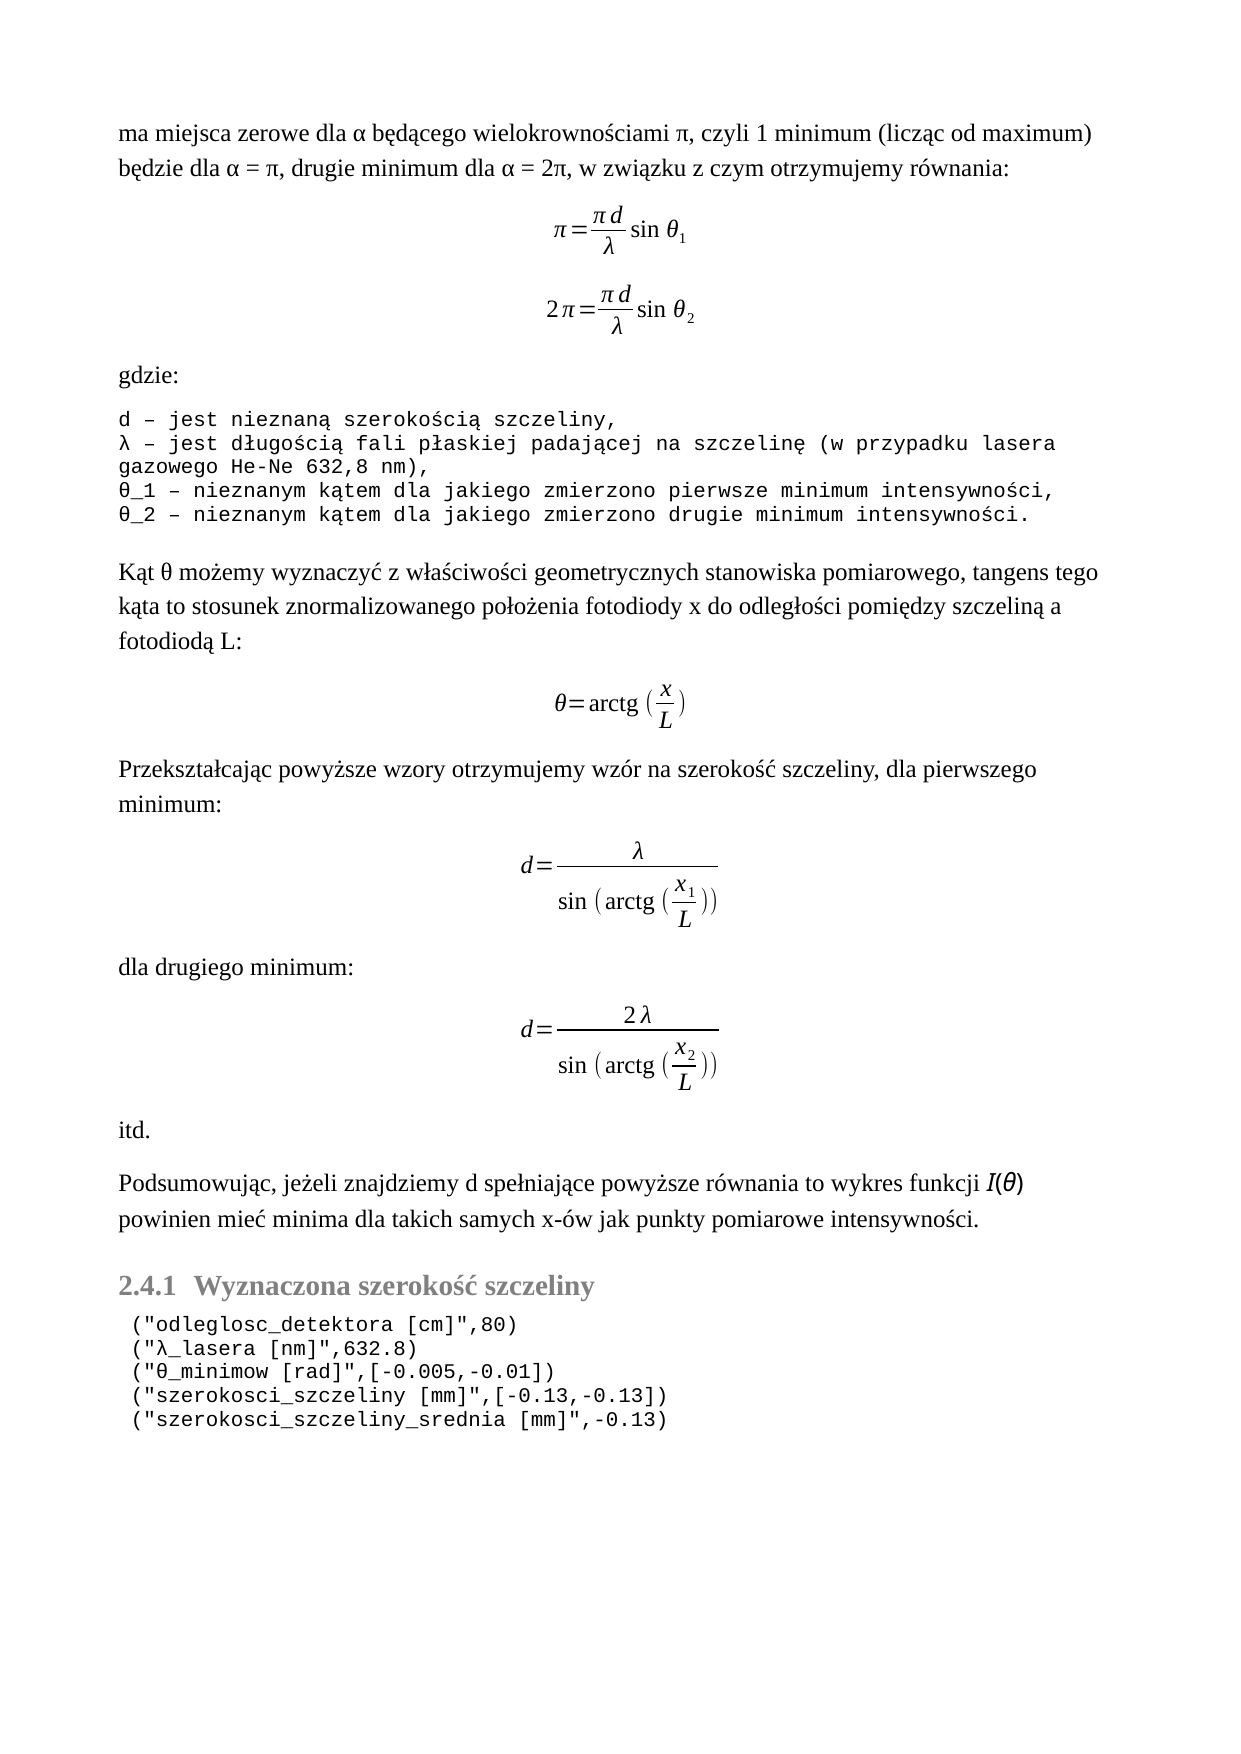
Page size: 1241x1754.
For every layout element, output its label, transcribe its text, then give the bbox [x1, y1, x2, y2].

text itd. [118, 1115, 1122, 1144]
text d – jest nieznaną szerokością szczeliny, [118, 409, 1122, 433]
subtitle Wyznaczona szerokość szczeliny [118, 1268, 1122, 1301]
text ("θ_minimow [rad]",[-0.005,-0.01]) [118, 1361, 1122, 1385]
text ("odleglosc_detektora [cm]",80) [118, 1314, 1122, 1338]
text ma miejsca zerowe dla α będącego wielokrownościami π, czyli 1 minimum (licząc od maximum) będzie dla α = π, drugie minimum dla α = 2π, w związku z czym otrzymujemy równania: [118, 118, 1122, 181]
text gdzie: [118, 360, 1122, 389]
text ("szerokosci_szczeliny_srednia [mm]",-0.13) [118, 1408, 1122, 1432]
text Kąt θ możemy wyznaczyć z właściwości geometrycznych stanowiska pomiarowego, tangens tego kąta to stosunek znormalizowanego położenia fotodiody x do odległości pomiędzy szczeliną a fotodiodą L: [118, 557, 1122, 655]
text λ – jest długością fali płaskiej padającej na szczelinę (w przypadku lasera gazowego He-Ne 632,8 nm), [118, 433, 1122, 480]
text ("szerokosci_szczeliny [mm]",[-0.13,-0.13]) [118, 1385, 1122, 1408]
text Przekształcając powyższe wzory otrzymujemy wzór na szerokość szczeliny, dla pierwszego minimum: [118, 754, 1122, 817]
text θ_1 – nieznanym kątem dla jakiego zmierzono pierwsze minimum intensywności, [118, 480, 1122, 504]
text θ_2 – nieznanym kątem dla jakiego zmierzono drugie minimum intensywności. [118, 504, 1122, 527]
text dla drugiego minimum: [118, 952, 1122, 981]
text Podsumowując, jeżeli znajdziemy d spełniające powyższe równania to wykres funkcji I(θ) powinien mieć minima dla takich samych x-ów jak punkty pomiarowe intensywności. [118, 1164, 1122, 1233]
text ("λ_lasera [nm]",632.8) [118, 1338, 1122, 1361]
